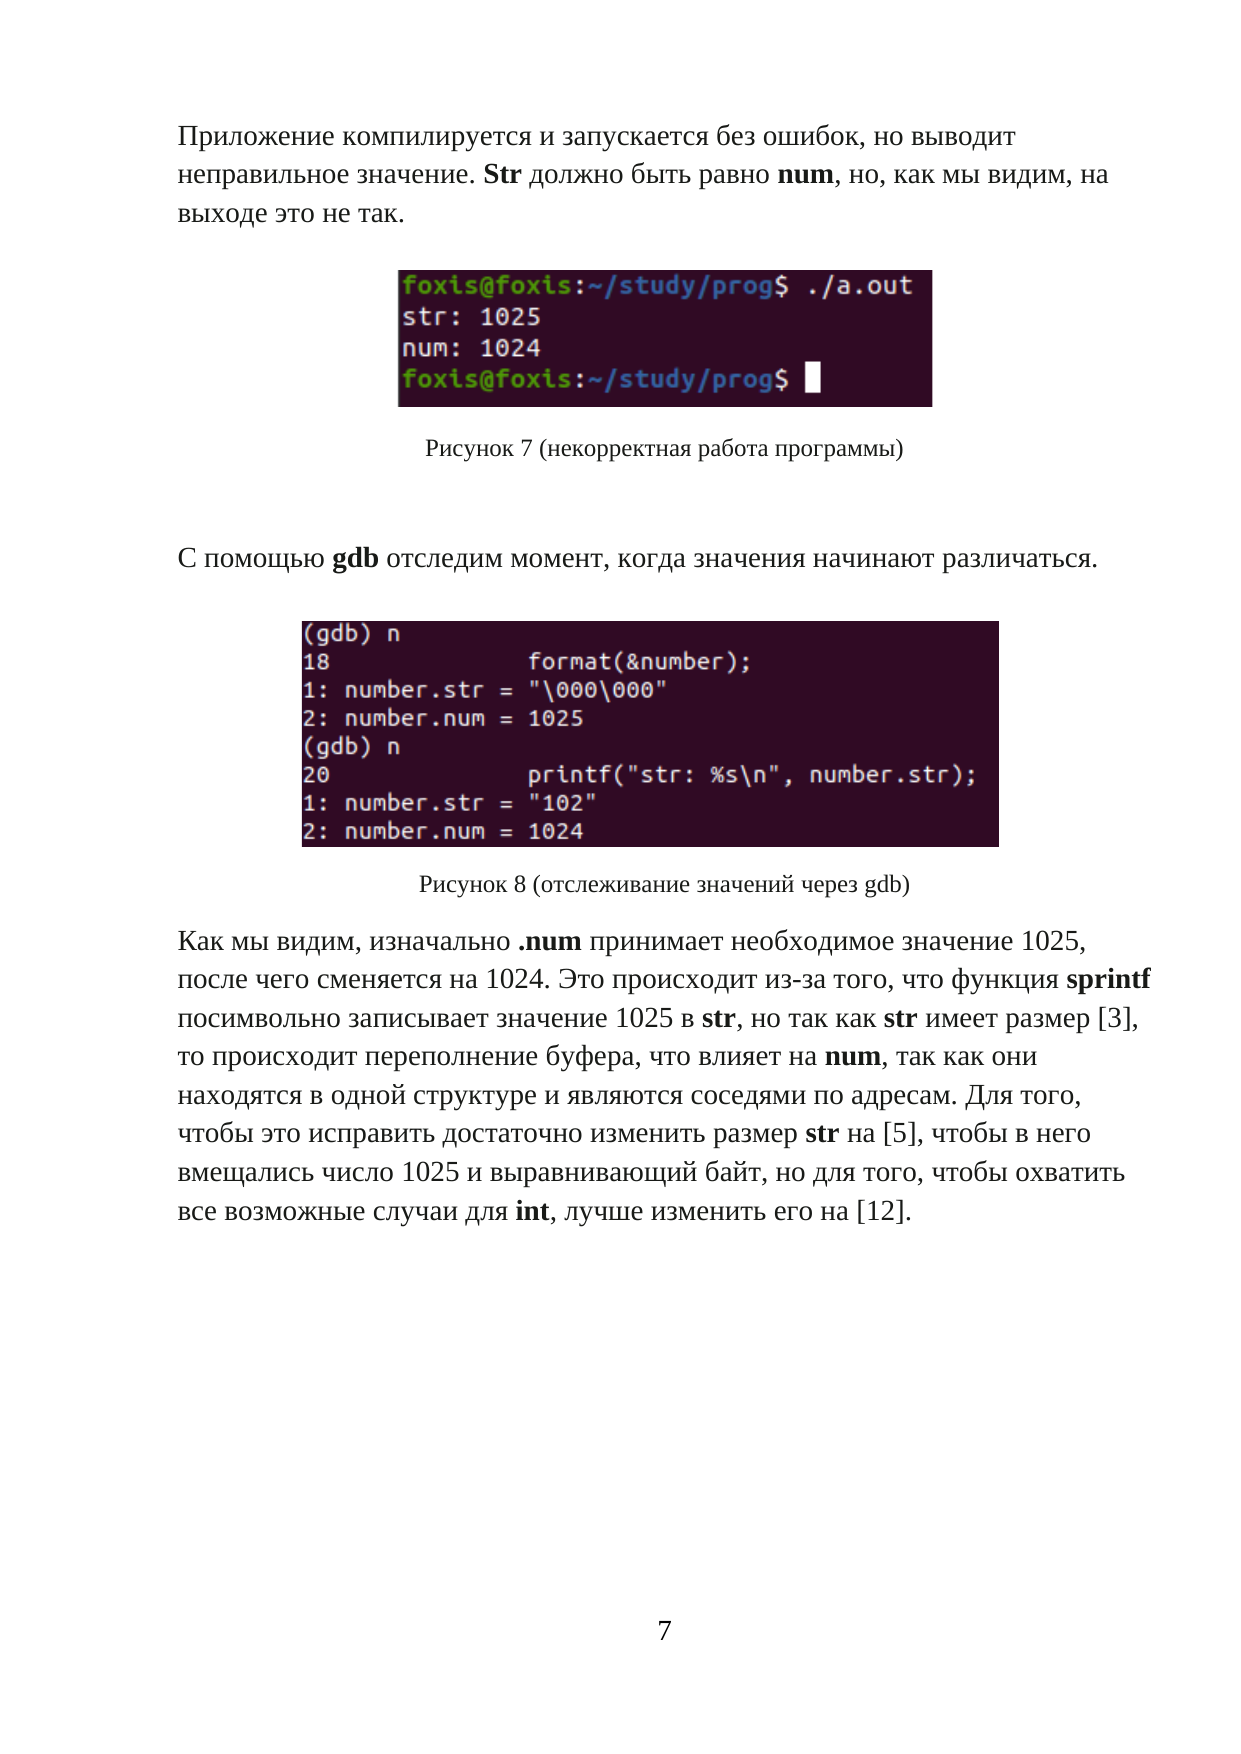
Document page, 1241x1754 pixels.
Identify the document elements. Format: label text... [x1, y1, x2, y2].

text Приложение компилируется и запускается без ошибок, но выводит неправильное значение. Str должно быть равно num, но, как мы видим, на выходе это не так. [177, 118, 1152, 229]
text Рисунок 7 (некорректная работа программы) [177, 433, 1152, 461]
picture [397, 270, 933, 407]
text С помощью gdb отследим момент, когда значения начинают различаться. [177, 540, 1152, 574]
text Рисунок 8 (отслеживание значений через gdb) [177, 869, 1152, 898]
picture [301, 621, 999, 847]
text Как мы видим, изначально .num принимает необходимое значение 1025, после чего сменяется на 1024. Это происходит из-за того, что функция sprintf посимвольно записывает значение 1025 в str, но так как str имеет размер [3], то происходит переполнение буфера, что влияет на num, так как они находятся в одной структуре и являются соседями по адресам. Для того, чтобы это исправить достаточно изменить размер str на [5], чтобы в него вмещались число 1025 и выравнивающий байт, но для того, чтобы охватить все возможные случаи для int, лучше изменить его на [12]. [177, 923, 1152, 1226]
